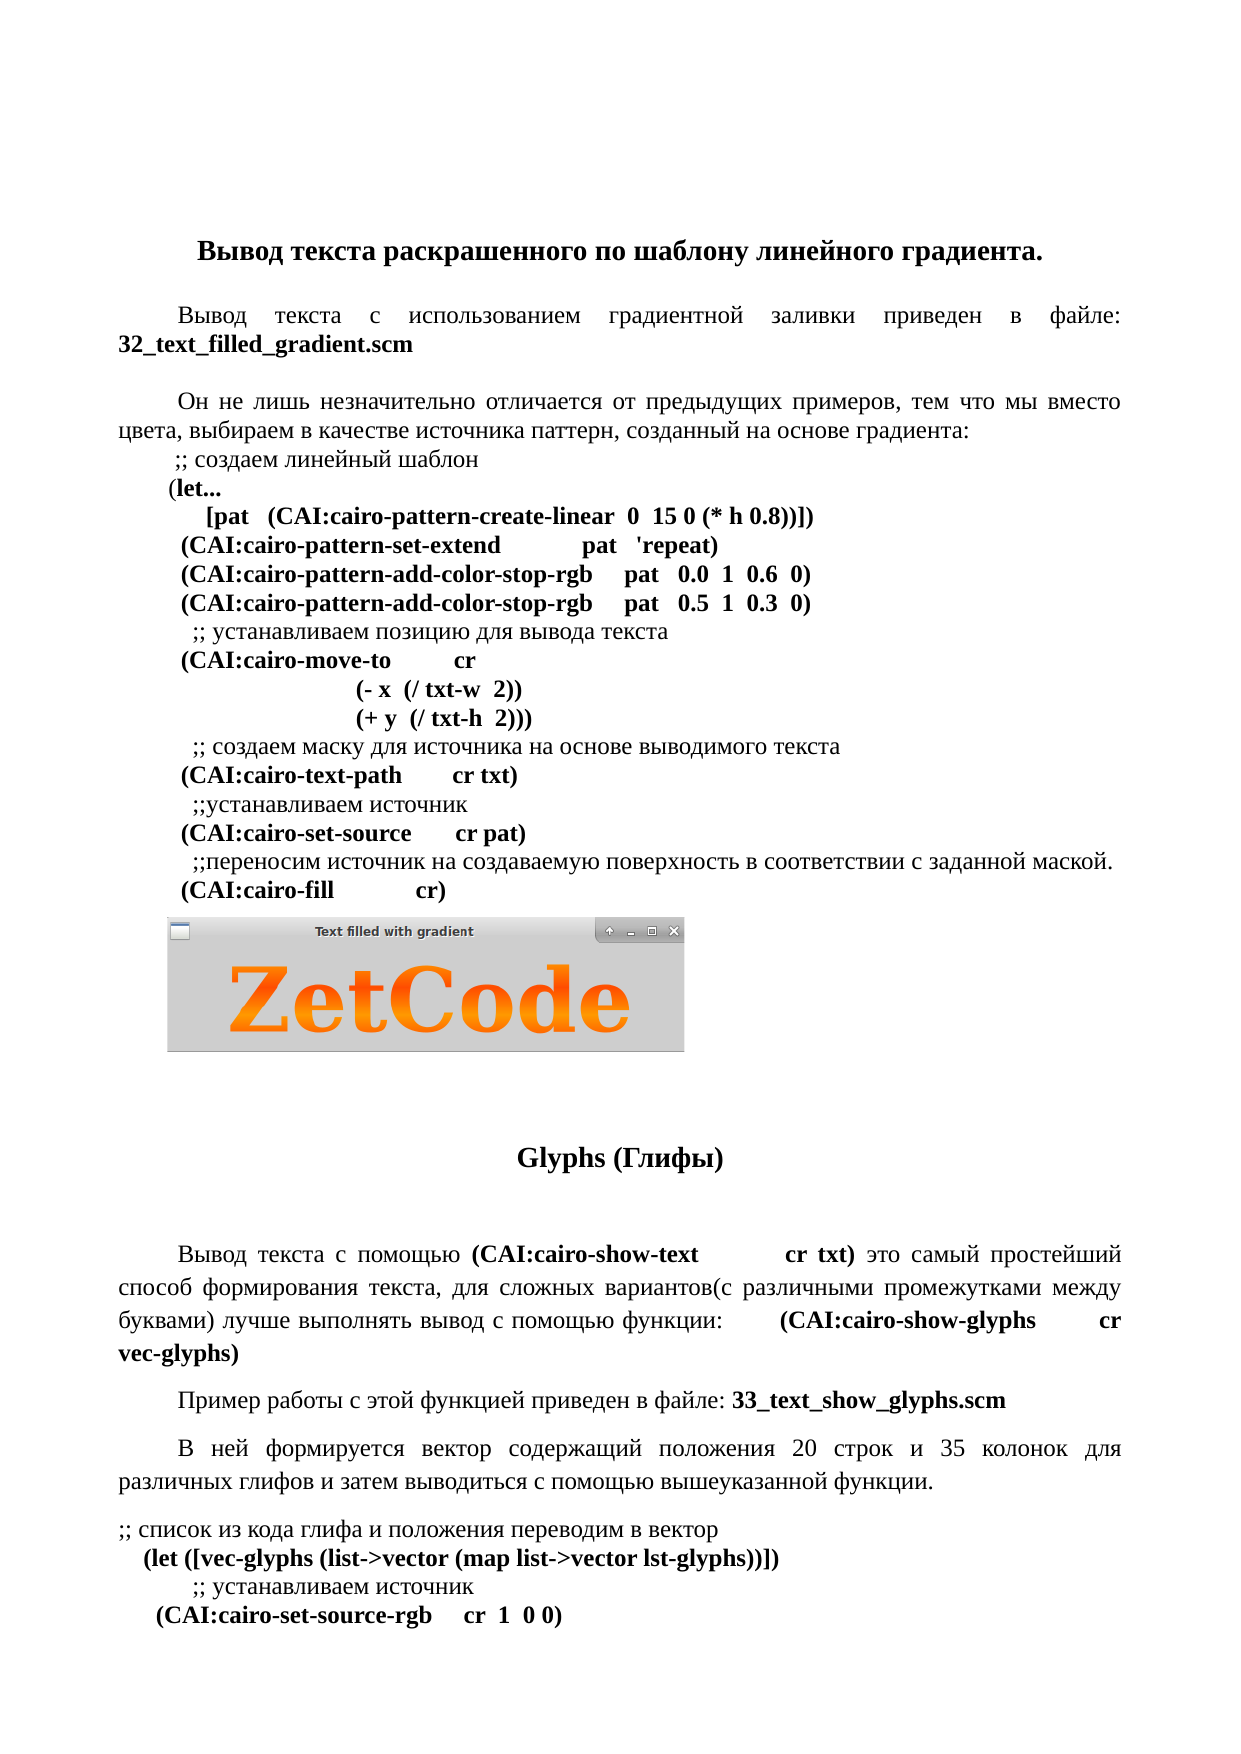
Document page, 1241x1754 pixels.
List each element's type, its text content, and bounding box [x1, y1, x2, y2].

text (let ([vec-glyphs (list->vector (map list->vector lst-glyphs))]) [118, 1543, 1122, 1571]
text (CAI:cairo-set-source cr pat) [118, 818, 1122, 846]
text (CAI:cairo-fill cr) [118, 875, 1122, 904]
text (let... [118, 473, 1122, 501]
text ;;переносим источник на создаваемую поверхность в соответствии с заданной маской. [118, 846, 1122, 875]
text ;;устанавливаем источник [118, 789, 1122, 818]
text ;; список из кода глифа и положения переводим в вектор [118, 1514, 1122, 1543]
subtitle Glyphs (Глифы) [118, 1140, 1122, 1173]
text (CAI:cairo-move-to cr [118, 645, 1122, 674]
text (CAI:cairo-set-source-rgb cr 1 0 0) [118, 1600, 1122, 1629]
text Вывод текста раскрашенного по шаблону линейного градиента. [118, 233, 1122, 267]
text Вывод текста с использованием градиентной заливки приведен в файле: 32_text_filled_gradient.scm [118, 300, 1122, 358]
text ;; создаем маску для источника на основе выводимого текста [118, 731, 1122, 760]
text Пример работы с этой функцией приведен в файле: 33_text_show_glyphs.scm [118, 1386, 1122, 1414]
text (CAI:cairo-text-path cr txt) [118, 760, 1122, 789]
text Он не лишь незначительно отличается от предыдущих примеров, тем что мы вместо цвета, выбираем в качестве источника паттерн, созданный на основе градиента: [118, 386, 1122, 444]
text (CAI:cairo-pattern-add-color-stop-rgb pat 0.5 1 0.3 0) [118, 588, 1122, 616]
text (- x (/ txt-w 2)) [118, 674, 1122, 703]
text ;; создаем линейный шаблон [118, 444, 1122, 473]
text ;; устанавливаем позицию для вывода текста [118, 616, 1122, 645]
text (CAI:cairo-pattern-set-extend pat 'repeat) [118, 530, 1122, 559]
text В ней формируется вектор содержащий положения 20 строк и 35 колонок для различных глифов и затем выводиться с помощью вышеуказанной функции. [118, 1433, 1122, 1495]
picture [167, 917, 685, 1052]
text Вывод текста с помощью (CAI:cairo-show-text cr txt) это самый простейший способ формирования текста, для сложных вариантов(с различными промежутками между буквами) лучше выполнять вывод с помощью функции: (CAI:cairo-show-glyphs cr vec-glyphs) [118, 1239, 1122, 1367]
text ;; устанавливаем источник [118, 1571, 1122, 1600]
text (CAI:cairo-pattern-add-color-stop-rgb pat 0.0 1 0.6 0) [118, 559, 1122, 588]
text [pat (CAI:cairo-pattern-create-linear 0 15 0 (* h 0.8))]) [118, 501, 1122, 530]
text (+ y (/ txt-h 2))) [118, 703, 1122, 731]
